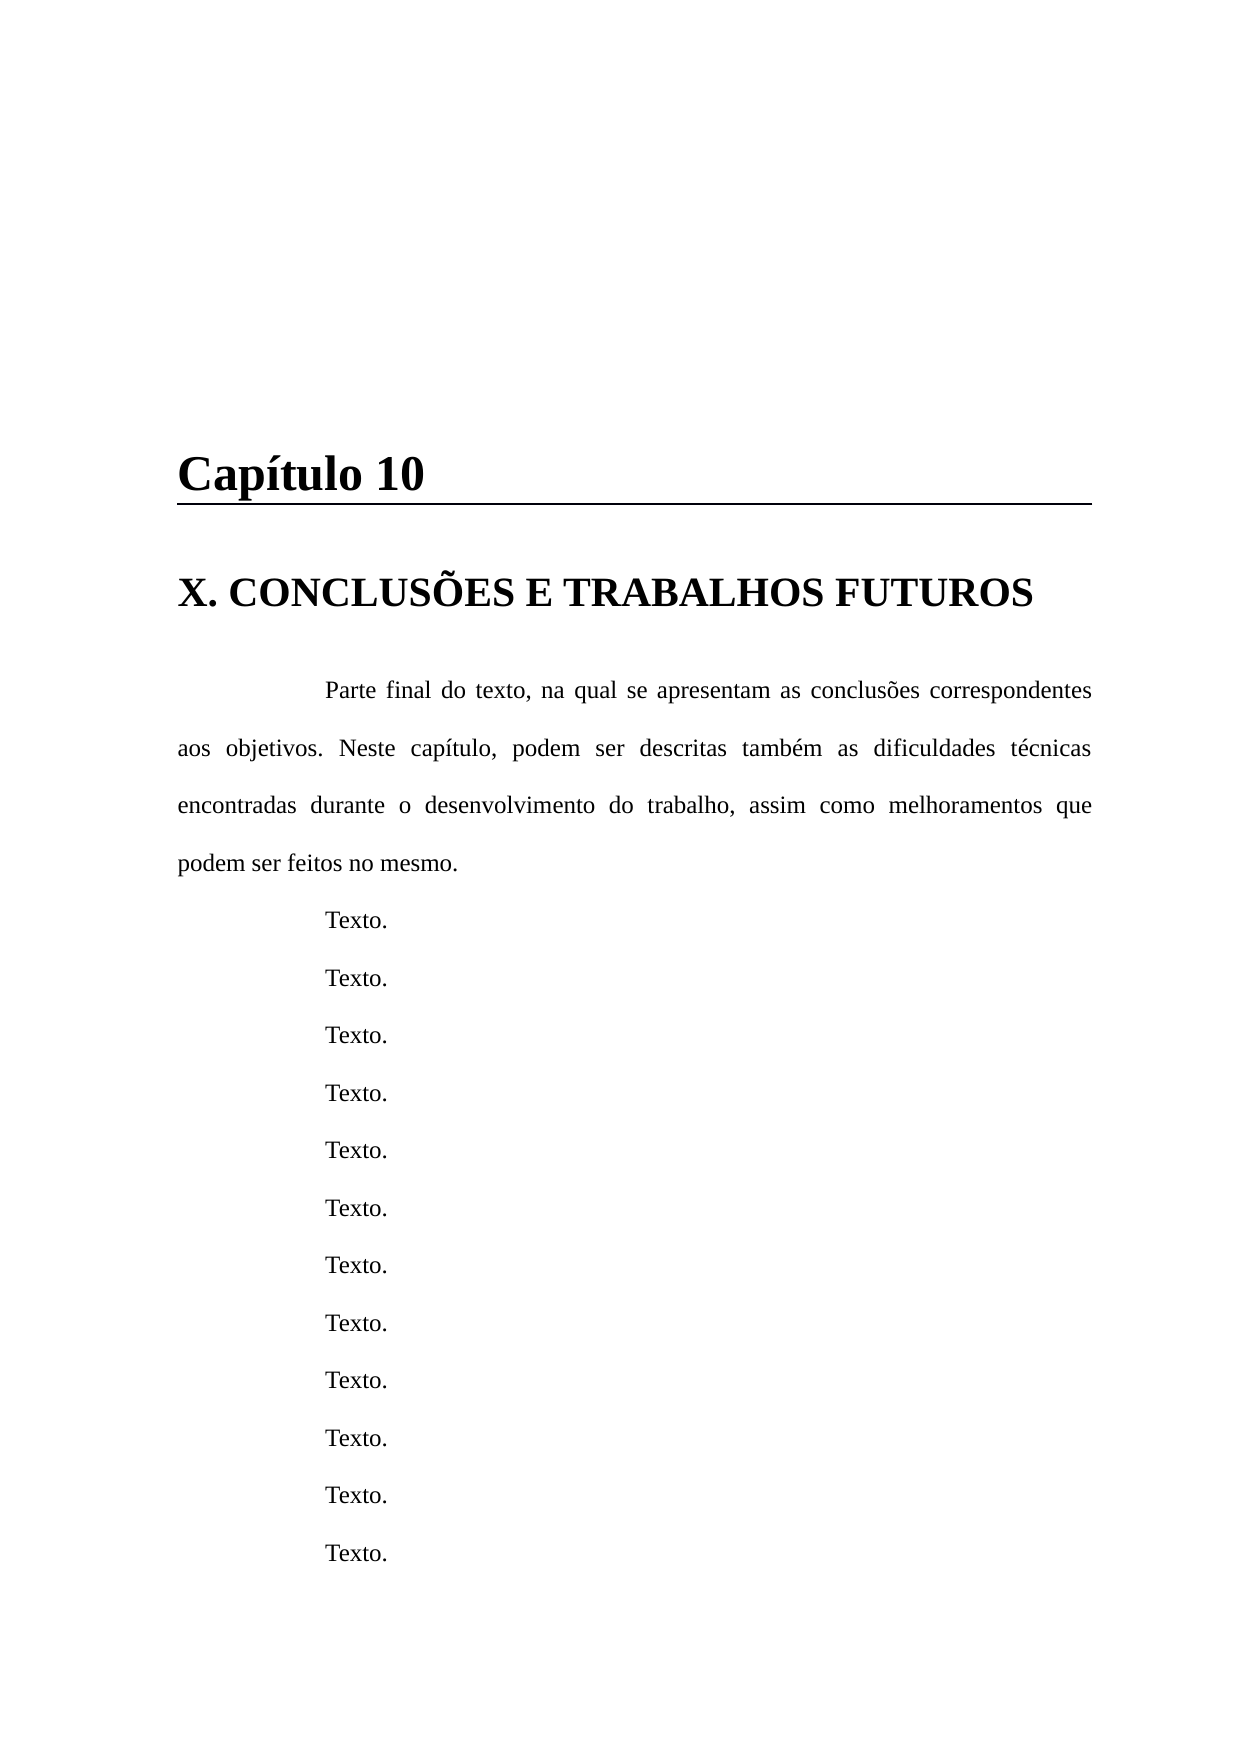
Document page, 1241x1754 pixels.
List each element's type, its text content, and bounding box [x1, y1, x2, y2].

text Parte final do texto, na qual se apresentam as conclusões correspondentes aos objetivos. Neste capítulo, podem ser descritas também as dificuldades técnicas encontradas durante o desenvolvimento do trabalho, assim como melhoramentos que podem ser feitos no mesmo. [177, 675, 1092, 877]
text Texto. [177, 1250, 1092, 1279]
text Texto. [177, 963, 1092, 992]
text Texto. [177, 1538, 1092, 1567]
text Texto. [177, 1308, 1092, 1337]
text Texto. [177, 1135, 1092, 1164]
text Texto. [177, 1480, 1092, 1509]
text Texto. [177, 1020, 1092, 1049]
text Texto. [177, 1193, 1092, 1222]
text Texto. [177, 1365, 1092, 1394]
text Capítulo 10 [177, 443, 1092, 503]
subtitle X. CONCLUSÕES E TRABALHOS FUTUROS [177, 567, 1092, 615]
text Texto. [177, 1423, 1092, 1452]
text Texto. [177, 1078, 1092, 1107]
text Texto. [177, 905, 1092, 934]
